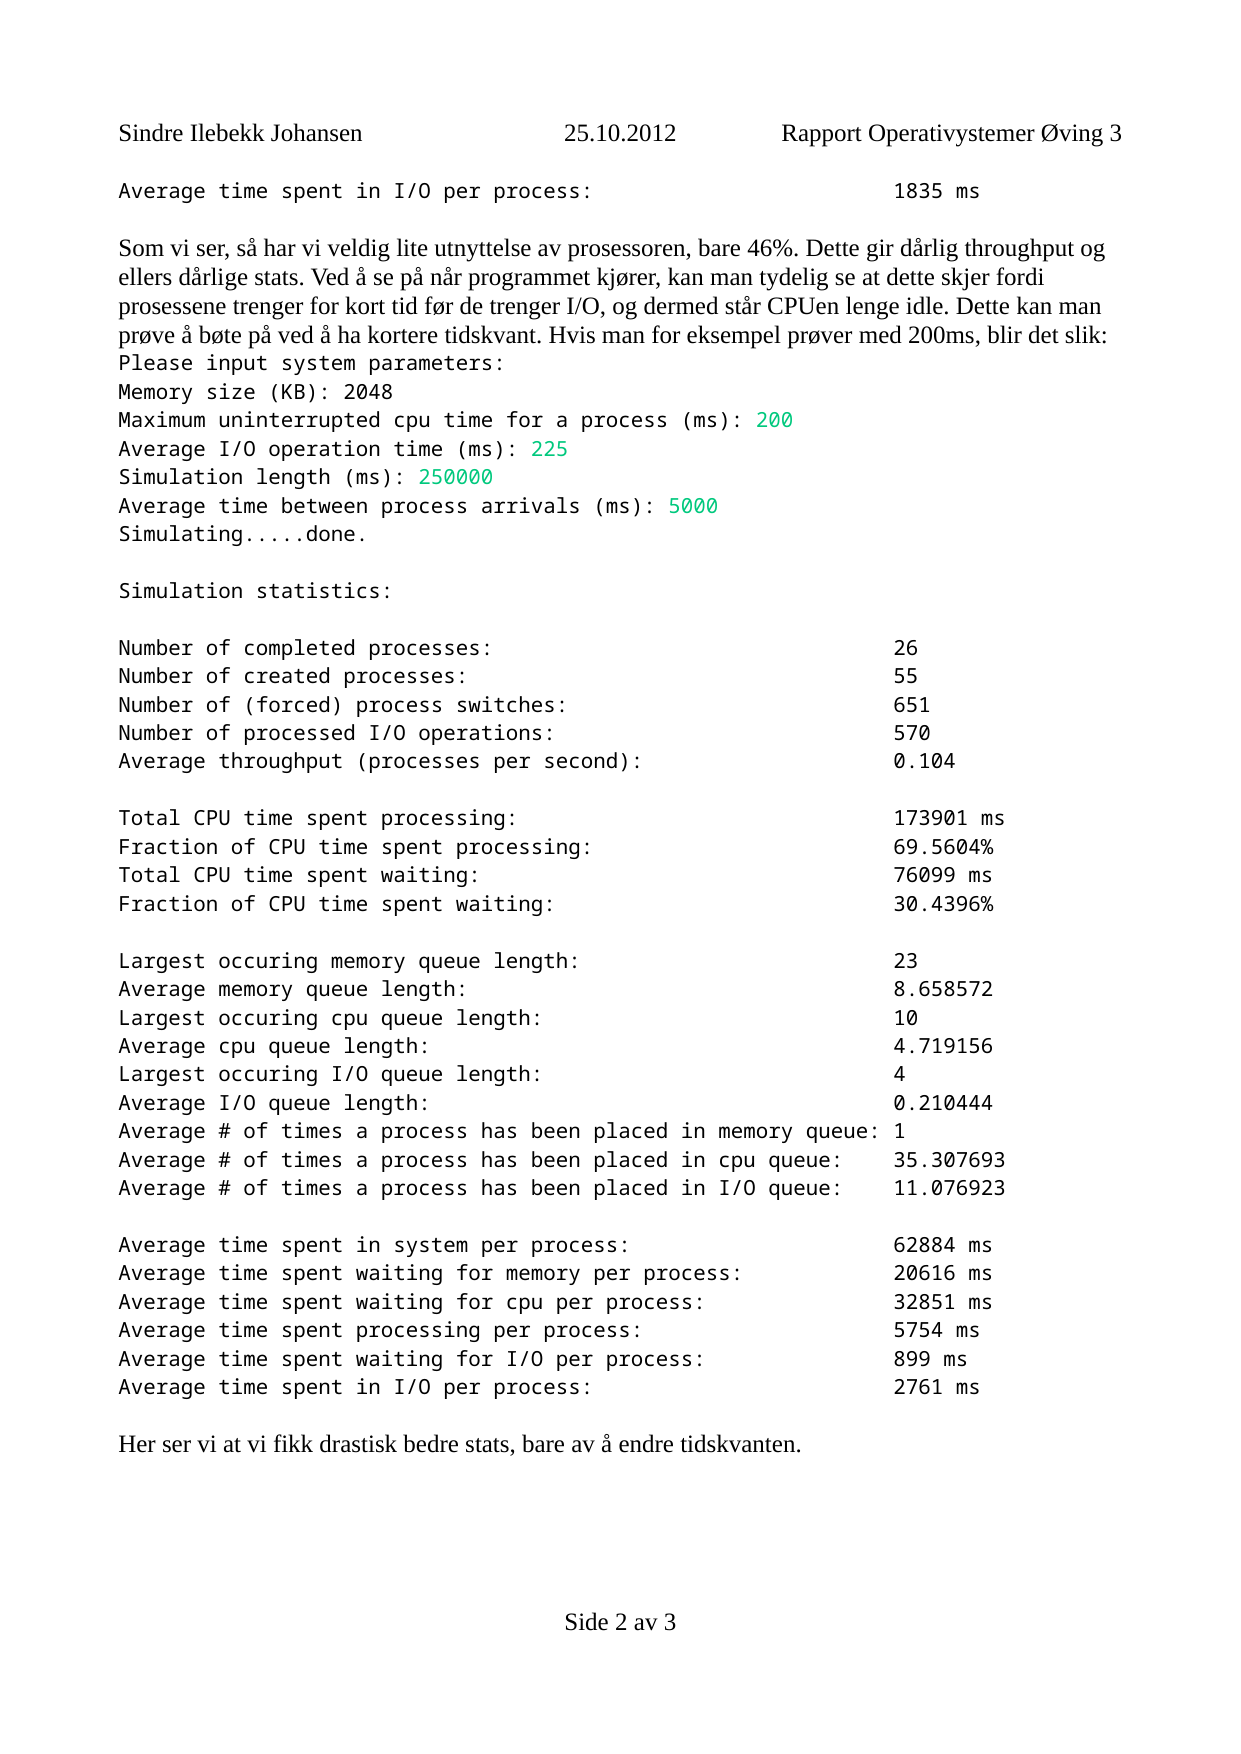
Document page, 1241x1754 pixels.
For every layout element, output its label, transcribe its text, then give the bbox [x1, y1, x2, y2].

text Average # of times a process has been placed in cpu queue: 35.307693 [118, 1145, 1122, 1173]
text Number of processed I/O operations: 570 [118, 718, 1122, 747]
text Average # of times a process has been placed in I/O queue: 11.076923 [118, 1173, 1122, 1202]
text Total CPU time spent processing: 173901 ms [118, 803, 1122, 832]
text Average I/O queue length: 0.210444 [118, 1088, 1122, 1116]
text Simulation length (ms): 250000 [118, 462, 1122, 491]
text Average time spent waiting for I/O per process: 899 ms [118, 1344, 1122, 1372]
text Number of completed processes: 26 [118, 633, 1122, 661]
text Average time spent waiting for memory per process: 20616 ms [118, 1258, 1122, 1287]
text Memory size (KB): 2048 [118, 377, 1122, 405]
text Number of created processes: 55 [118, 661, 1122, 690]
text Average time spent in I/O per process: 1835 ms [118, 176, 1122, 205]
text Fraction of CPU time spent waiting: 30.4396% [118, 889, 1122, 917]
text Simulation statistics: [118, 576, 1122, 604]
text Average time spent waiting for cpu per process: 32851 ms [118, 1287, 1122, 1315]
text Som vi ser, så har vi veldig lite utnyttelse av prosessoren, bare 46%. Dette gir dårlig throughput og ellers dårlige stats. Ved å se på når programmet kjører, kan man tydelig se at dette skjer fordi prosessene trenger for kort tid før de trenger I/O, og dermed står CPUen lenge idle. Dette kan man prøve å bøte på ved å ha kortere tidskvant. Hvis man for eksempel prøver med 200ms, blir det slik: [118, 233, 1122, 348]
text Average memory queue length: 8.658572 [118, 974, 1122, 1003]
text Average cpu queue length: 4.719156 [118, 1031, 1122, 1059]
text Average # of times a process has been placed in memory queue: 1 [118, 1116, 1122, 1145]
text Average throughput (processes per second): 0.104 [118, 747, 1122, 775]
text Number of (forced) process switches: 651 [118, 690, 1122, 718]
text Fraction of CPU time spent processing: 69.5604% [118, 832, 1122, 860]
text Average time between process arrivals (ms): 5000 [118, 491, 1122, 519]
text Largest occuring memory queue length: 23 [118, 946, 1122, 974]
text Please input system parameters: [118, 348, 1122, 377]
text Maximum uninterrupted cpu time for a process (ms): 200 [118, 405, 1122, 434]
text Simulating.....done. [118, 519, 1122, 548]
text Largest occuring cpu queue length: 10 [118, 1003, 1122, 1031]
text Total CPU time spent waiting: 76099 ms [118, 860, 1122, 889]
text Average time spent in I/O per process: 2761 ms [118, 1372, 1122, 1401]
text Average time spent processing per process: 5754 ms [118, 1315, 1122, 1344]
text Average time spent in system per process: 62884 ms [118, 1230, 1122, 1258]
text Her ser vi at vi fikk drastisk bedre stats, bare av å endre tidskvanten. [118, 1429, 1122, 1458]
text Average I/O operation time (ms): 225 [118, 434, 1122, 462]
text Largest occuring I/O queue length: 4 [118, 1059, 1122, 1088]
